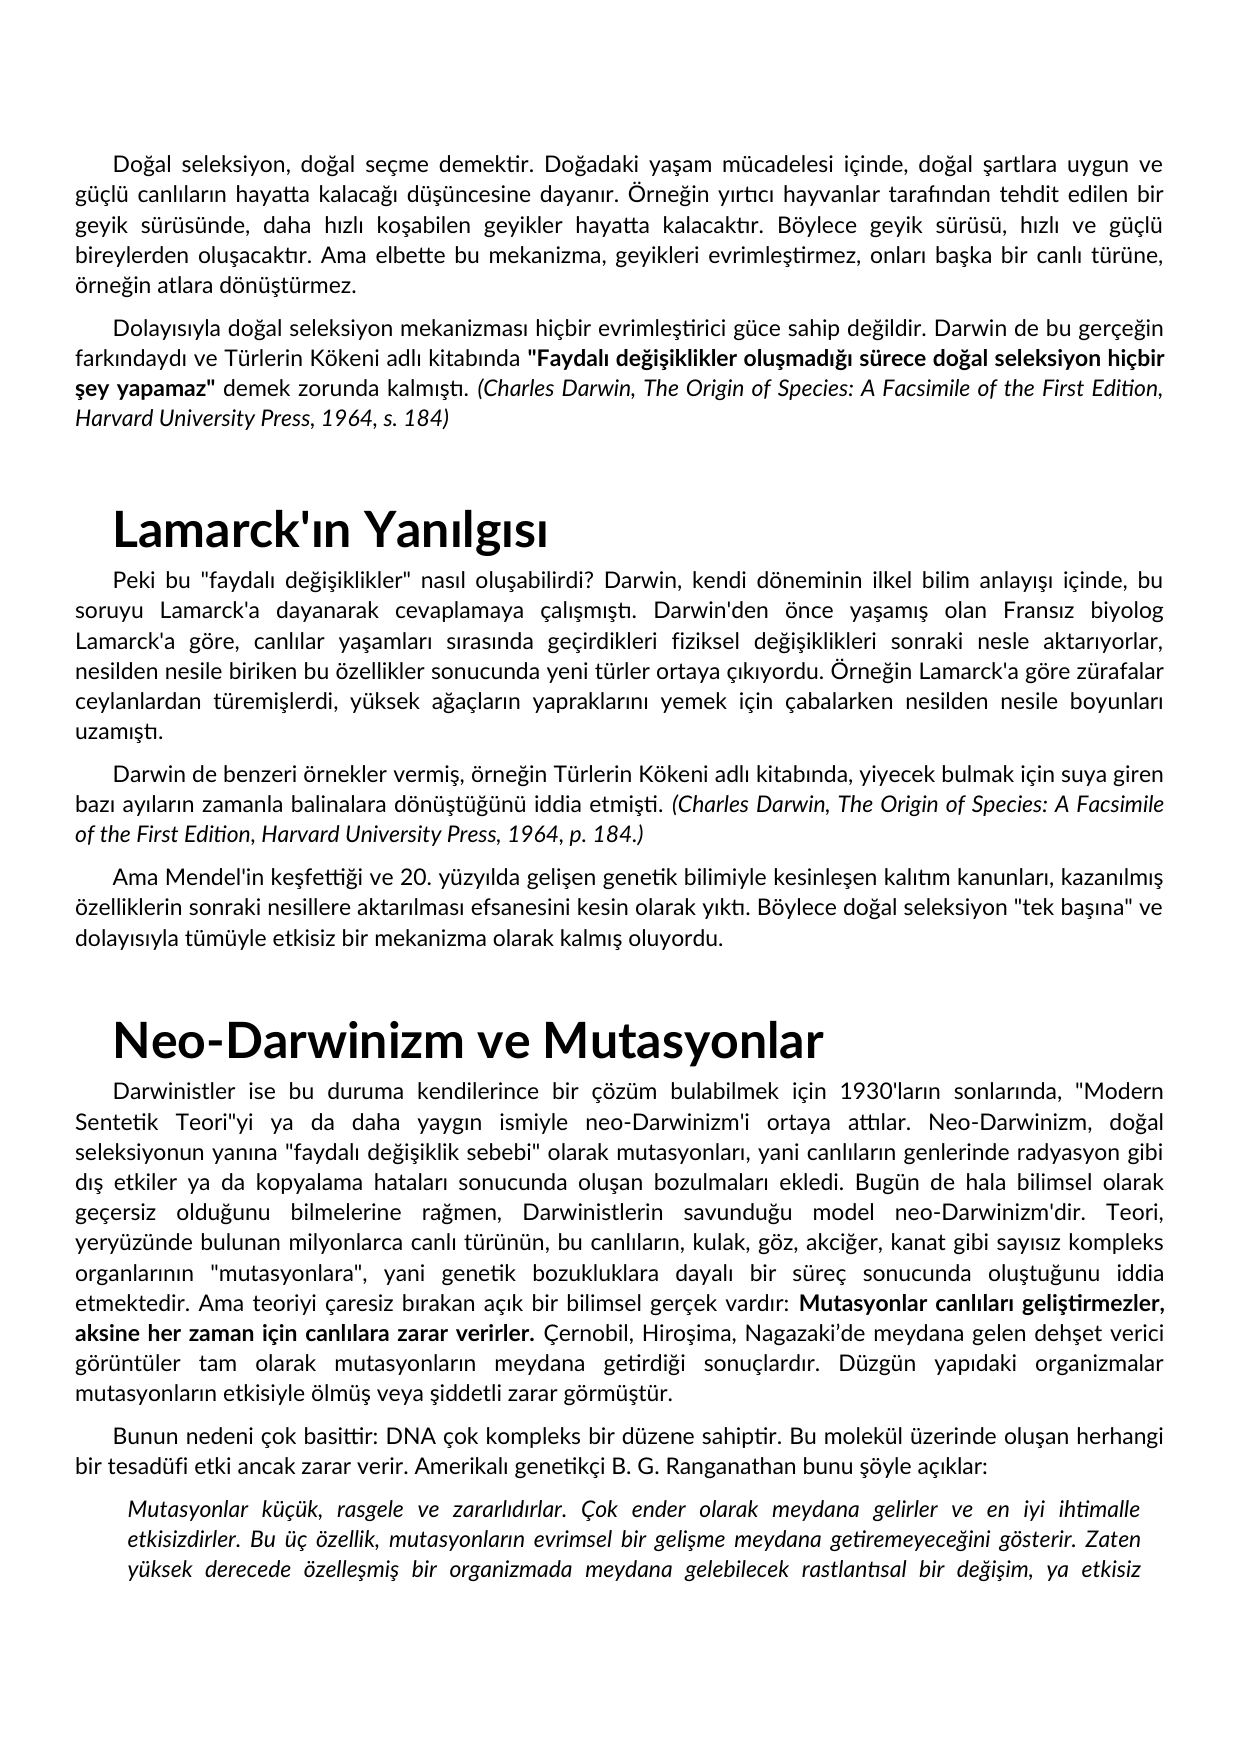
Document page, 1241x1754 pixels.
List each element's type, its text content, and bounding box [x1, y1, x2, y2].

text Dolayısıyla doğal seleksiyon mekanizması hiçbir evrimleştirici güce sahip değildir. Darwin de bu gerçeğin farkındaydı ve Türlerin Kökeni adlı kitabında "Faydalı değişiklikler oluşmadığı sürece doğal seleksiyon hiçbir şey yapamaz" demek zorunda kalmıştı. (Charles Darwin, The Origin of Species: A Facsimile of the First Edition, Harvard University Press, 1964, s. 184) [75, 313, 1165, 432]
text Darwinistler ise bu duruma kendilerince bir çözüm bulabilmek için 1930'ların sonlarında, "Modern Sentetik Teori"yi ya da daha yaygın ismiyle neo-Darwinizm'i ortaya attılar. Neo-Darwinizm, doğal seleksiyonun yanına "faydalı değişiklik sebebi" olarak mutasyonları, yani canlıların genlerinde radyasyon gibi dış etkiler ya da kopyalama hataları sonucunda oluşan bozulmaları ekledi. Bugün de hala bilimsel olarak geçersiz olduğunu bilmelerine rağmen, Darwinistlerin savunduğu model neo-Darwinizm'dir. Teori, yeryüzünde bulunan milyonlarca canlı türünün, bu canlıların, kulak, göz, akciğer, kanat gibi sayısız kompleks organlarının "mutasyonlara", yani genetik bozukluklara dayalı bir süreç sonucunda oluştuğunu iddia etmektedir. Ama teoriyi çaresiz bırakan açık bir bilimsel gerçek vardır: Mutasyonlar canlıları geliştirmezler, aksine her zaman için canlılara zarar verirler. Çernobil, Hiroşima, Nagazaki’de meydana gelen dehşet verici görüntüler tam olarak mutasyonların meydana getirdiği sonuçlardır. Düzgün yapıdaki organizmalar mutasyonların etkisiyle ölmüş veya şiddetli zarar görmüştür. [75, 1077, 1165, 1407]
text Peki bu "faydalı değişiklikler" nasıl oluşabilirdi? Darwin, kendi döneminin ilkel bilim anlayışı içinde, bu soruyu Lamarck'a dayanarak cevaplamaya çalışmıştı. Darwin'den önce yaşamış olan Fransız biyolog Lamarck'a göre, canlılar yaşamları sırasında geçirdikleri fiziksel değişiklikleri sonraki nesle aktarıyorlar, nesilden nesile biriken bu özellikler sonucunda yeni türler ortaya çıkıyordu. Örneğin Lamarck'a göre zürafalar ceylanlardan türemişlerdi, yüksek ağaçların yapraklarını yemek için çabalarken nesilden nesile boyunları uzamıştı. [75, 566, 1165, 745]
text Mutasyonlar küçük, rasgele ve zararlıdırlar. Çok ender olarak meydana gelirler ve en iyi ihtimalle etkisizdirler. Bu üç özellik, mutasyonların evrimsel bir gelişme meydana getiremeyeceğini gösterir. Zaten yüksek derecede özelleşmiş bir organizmada meydana gelebilecek rastlantısal bir değişim, ya etkisiz [127, 1495, 1143, 1583]
text Darwin de benzeri örnekler vermiş, örneğin Türlerin Kökeni adlı kitabında, yiyecek bulmak için suya giren bazı ayıların zamanla balinalara dönüştüğünü iddia etmişti. (Charles Darwin, The Origin of Species: A Facsimile of the First Edition, Harvard University Press, 1964, p. 184.) [75, 760, 1165, 848]
text Bunun nedeni çok basittir: DNA çok kompleks bir düzene sahiptir. Bu molekül üzerinde oluşan herhangi bir tesadüfi etki ancak zarar verir. Amerikalı genetikçi B. G. Ranganathan bunu şöyle açıklar: [75, 1422, 1165, 1480]
subtitle Lamarck'ın Yanılgısı [112, 498, 1165, 558]
subtitle Neo-Darwinizm ve Mutasyonlar [112, 1009, 1165, 1069]
text Doğal seleksiyon, doğal seçme demektir. Doğadaki yaşam mücadelesi içinde, doğal şartlara uygun ve güçlü canlıların hayatta kalacağı düşüncesine dayanır. Örneğin yırtıcı hayvanlar tarafından tehdit edilen bir geyik sürüsünde, daha hızlı koşabilen geyikler hayatta kalacaktır. Böylece geyik sürüsü, hızlı ve güçlü bireylerden oluşacaktır. Ama elbette bu mekanizma, geyikleri evrimleştirmez, onları başka bir canlı türüne, örneğin atlara dönüştürmez. [75, 150, 1165, 298]
text Ama Mendel'in keşfettiği ve 20. yüzyılda gelişen genetik bilimiyle kesinleşen kalıtım kanunları, kazanılmış özelliklerin sonraki nesillere aktarılması efsanesini kesin olarak yıktı. Böylece doğal seleksiyon "tek başına" ve dolayısıyla tümüyle etkisiz bir mekanizma olarak kalmış oluyordu. [75, 863, 1165, 951]
